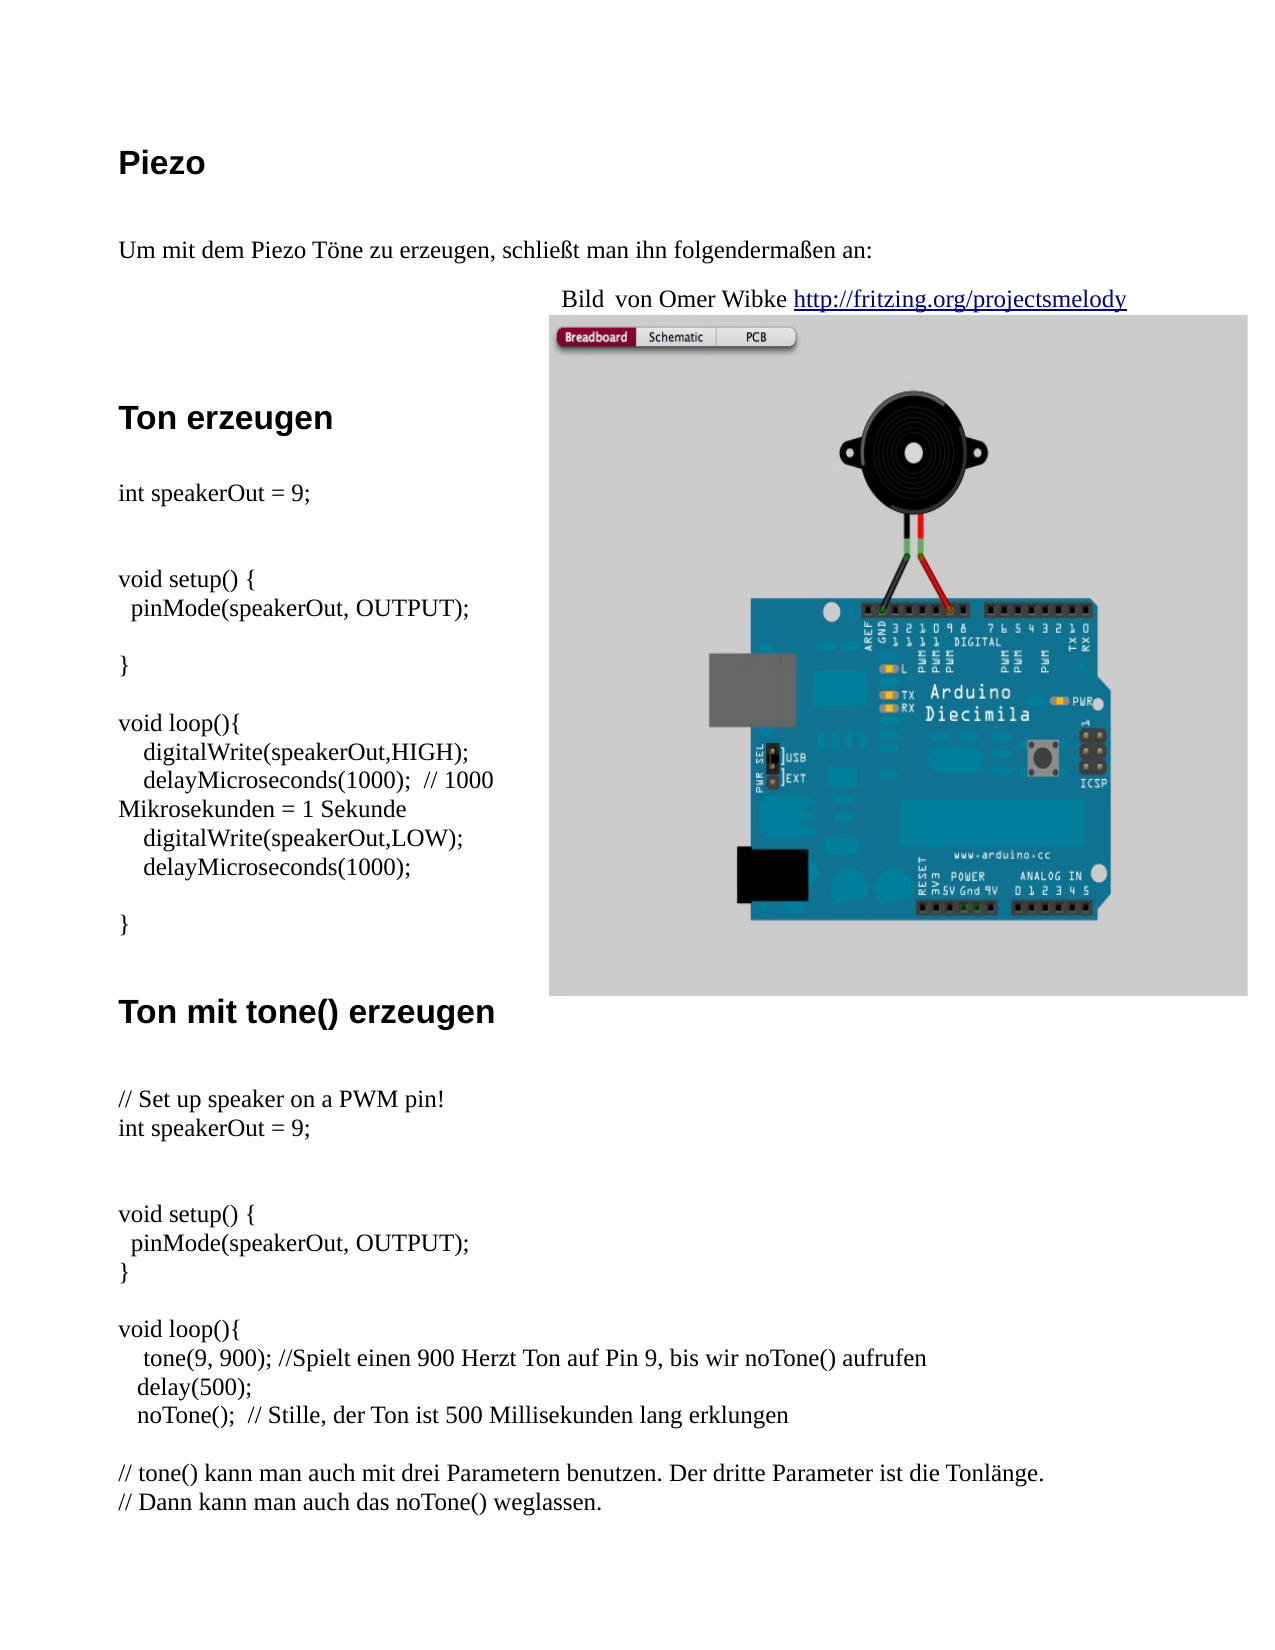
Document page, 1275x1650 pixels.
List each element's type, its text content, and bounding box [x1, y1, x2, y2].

text digitalWrite(speakerOut,HIGH); [118, 737, 549, 766]
subtitle Ton erzeugen [118, 398, 549, 437]
subtitle Piezo [118, 143, 1157, 182]
text Um mit dem Piezo Töne zu erzeugen, schließt man ihn folgendermaßen an: [118, 236, 1157, 264]
subtitle Ton mit tone() erzeugen [118, 992, 1157, 1030]
text delayMicroseconds(1000); // 1000 Mikrosekunden = 1 Sekunde [118, 766, 549, 823]
text Bild von Omer Wibke http://fritzing.org/projectsmelody [118, 277, 1157, 316]
text tone(9, 900); //Spielt einen 900 Herzt Ton auf Pin 9, bis wir noTone() aufrufen [118, 1343, 1157, 1372]
text // Dann kann man auch das noTone() weglassen. [118, 1487, 1157, 1515]
text delay(500); [118, 1372, 1157, 1400]
text delayMicroseconds(1000); [118, 852, 549, 881]
text // tone() kann man auch mit drei Parametern benutzen. Der dritte Parameter ist die Tonlänge. [118, 1458, 1157, 1487]
text void loop(){ [118, 1314, 1157, 1343]
text int speakerOut = 9; void setup() { pinMode(speakerOut, OUTPUT); } [118, 449, 549, 679]
text void loop(){ [118, 708, 549, 737]
picture [549, 315, 1248, 996]
text noTone(); // Stille, der Ton ist 500 Millisekunden lang erklungen [118, 1400, 1157, 1429]
text digitalWrite(speakerOut,LOW); [118, 823, 549, 852]
text // Set up speaker on a PWM pin! int speakerOut = 9; void setup() { pinMode(speakerOut, OUTPUT); } [118, 1084, 1157, 1285]
text } [118, 909, 549, 938]
